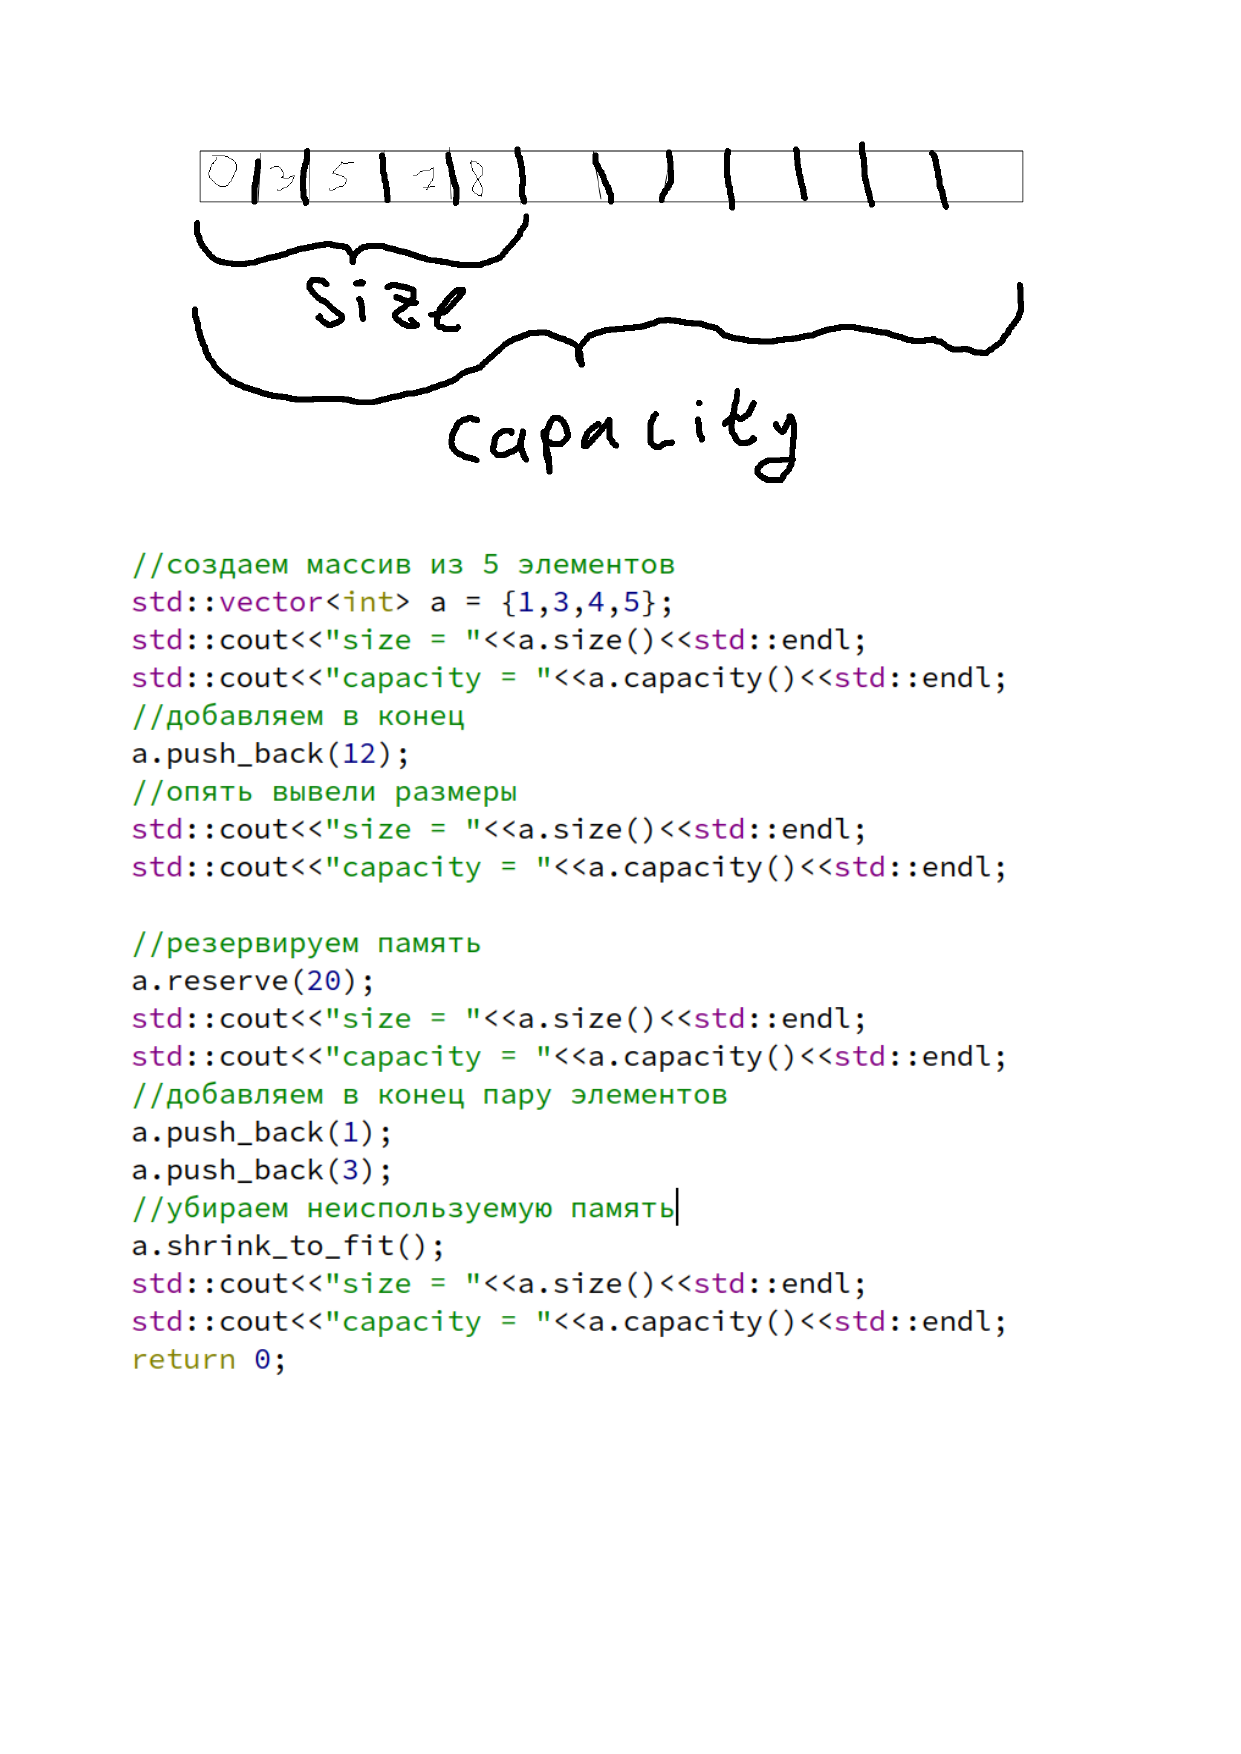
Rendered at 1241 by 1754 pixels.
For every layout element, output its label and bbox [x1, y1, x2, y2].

picture [162, 118, 1078, 489]
picture [118, 537, 1123, 1381]
